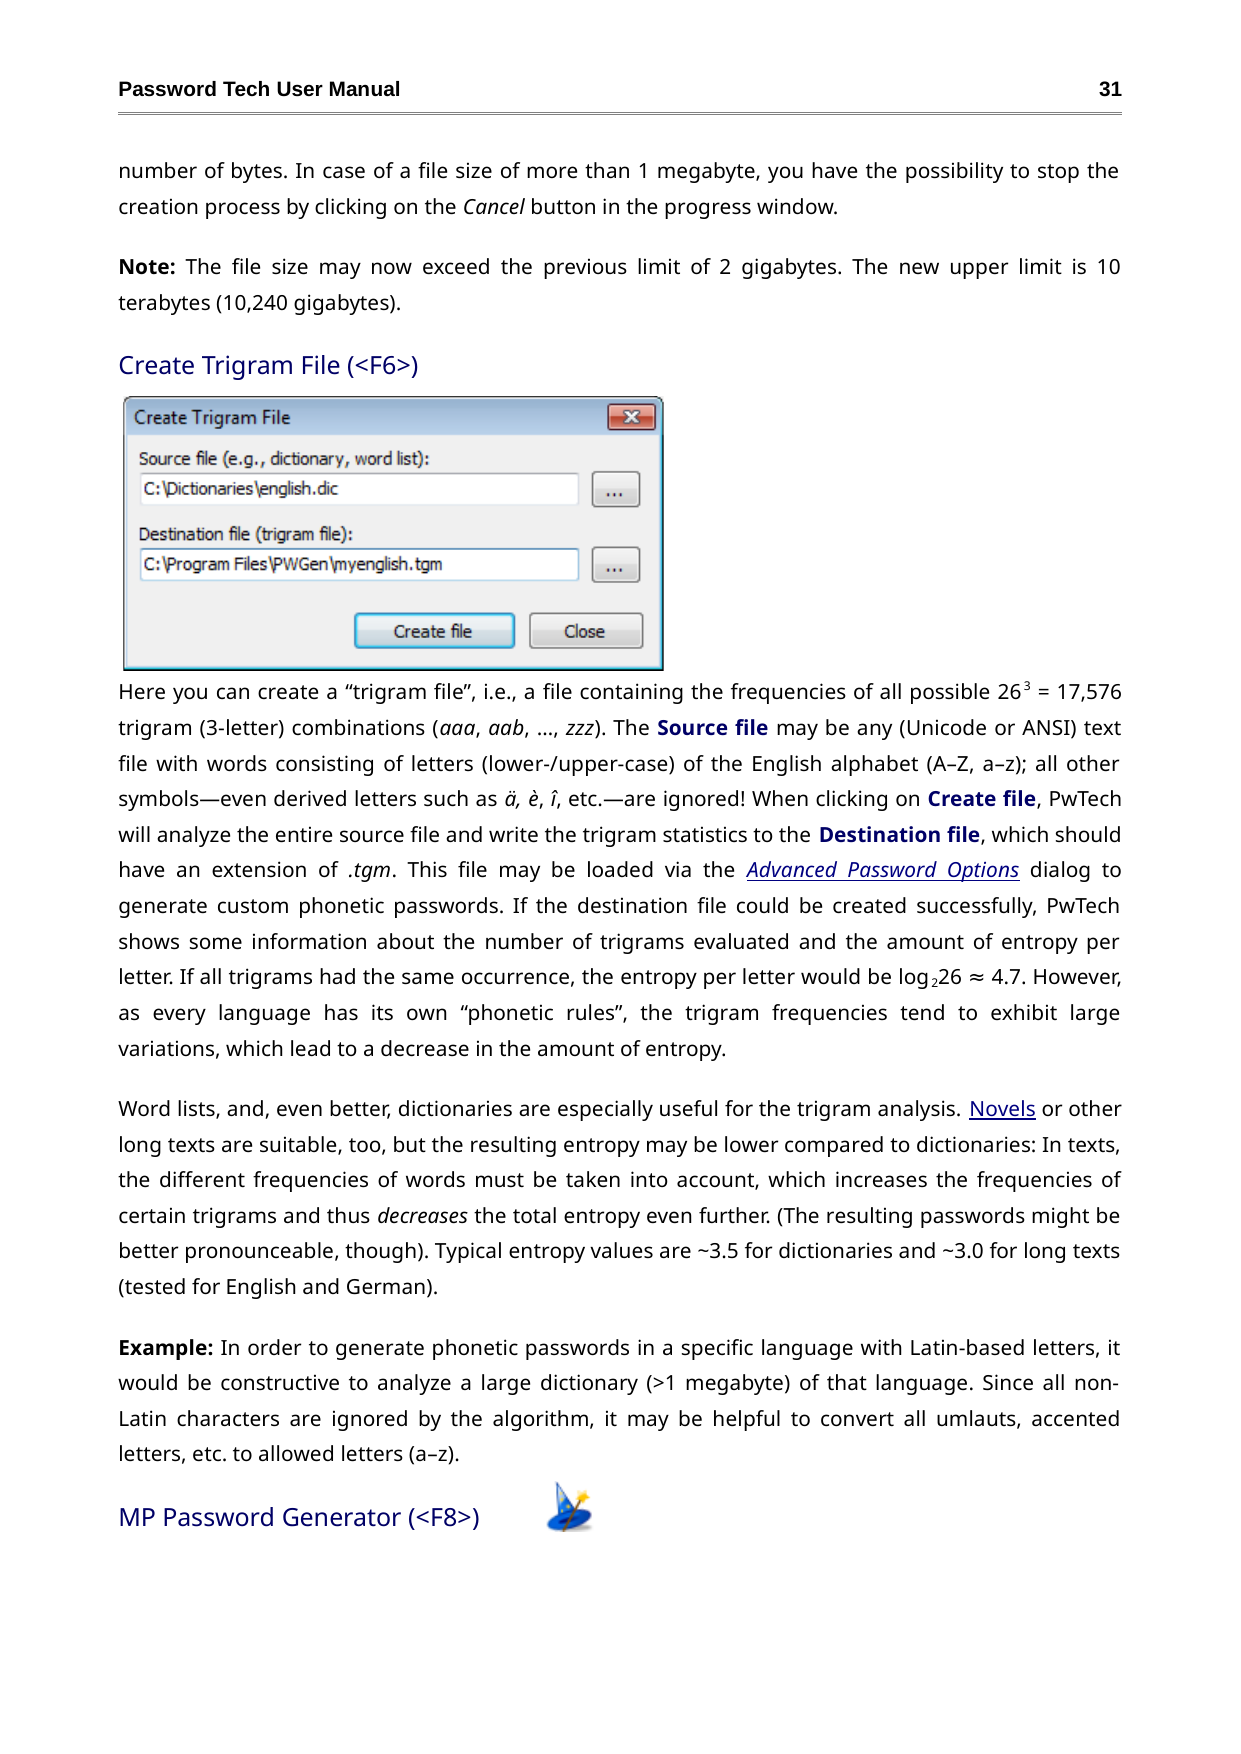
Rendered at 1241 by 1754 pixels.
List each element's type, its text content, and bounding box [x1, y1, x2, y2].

picture [123, 396, 664, 671]
subtitle MP Password Generator (<F8>) [118, 1500, 1122, 1534]
text Example: In order to generate phonetic passwords in a specific language with Latin-based letters, it would be constructive to analyze a large dictionary (>1 megabyte) of that language. Since all non-Latin characters are ignored by the algorithm, it may be helpful to convert all umlauts, accented letters, etc. to allowed letters (a–z). [118, 1332, 1122, 1468]
text Here you can create a “trigram file”, i.e., a file containing the frequencies of all possible 263 = 17,576 trigram (3-letter) combinations (aaa, aab, …, zzz). The Source file may be any (Unicode or ANSI) text file with words consisting of letters (lower-/upper-case) of the English alphabet (A–Z, a–z); all other symbols—even derived letters such as ä, è, î, etc.—are ignored! When clicking on Create file, PwTech will analyze the entire source file and write the trigram statistics to the Destination file, which should have an extension of .tgm. This file may be loaded via the Advanced Password Options dialog to generate custom phonetic passwords. If the destination file could be created successfully, PwTech shows some information about the number of trigrams evaluated and the amount of entropy per letter. If all trigrams had the same occurrence, the entropy per letter would be log226 ≈ 4.7. However, as every language has its own “phonetic rules”, the trigram frequencies tend to exhibit large variations, which lead to a decrease in the amount of entropy. [118, 397, 1122, 1062]
subtitle Create Trigram File (<F6>) [118, 348, 1122, 382]
text Word lists, and, even better, dictionaries are especially useful for the trigram analysis. Novels or other long texts are suitable, too, but the resulting entropy may be lower compared to dictionaries: In texts, the different frequencies of words must be taken into account, which increases the frequencies of certain trigrams and thus decreases the total entropy even further. (The resulting passwords might be better pronounceable, though). Typical entropy values are ~3.5 for dictionaries and ~3.0 for long texts (tested for English and German). [118, 1094, 1122, 1301]
picture [544, 1481, 594, 1532]
text number of bytes. In case of a file size of more than 1 megabyte, you have the possibility to stop the creation process by clicking on the Cancel button in the progress window. [118, 156, 1122, 220]
text Note: The file size may now exceed the previous limit of 2 gigabytes. The new upper limit is 10 terabytes (10,240 gigabytes). [118, 252, 1122, 316]
